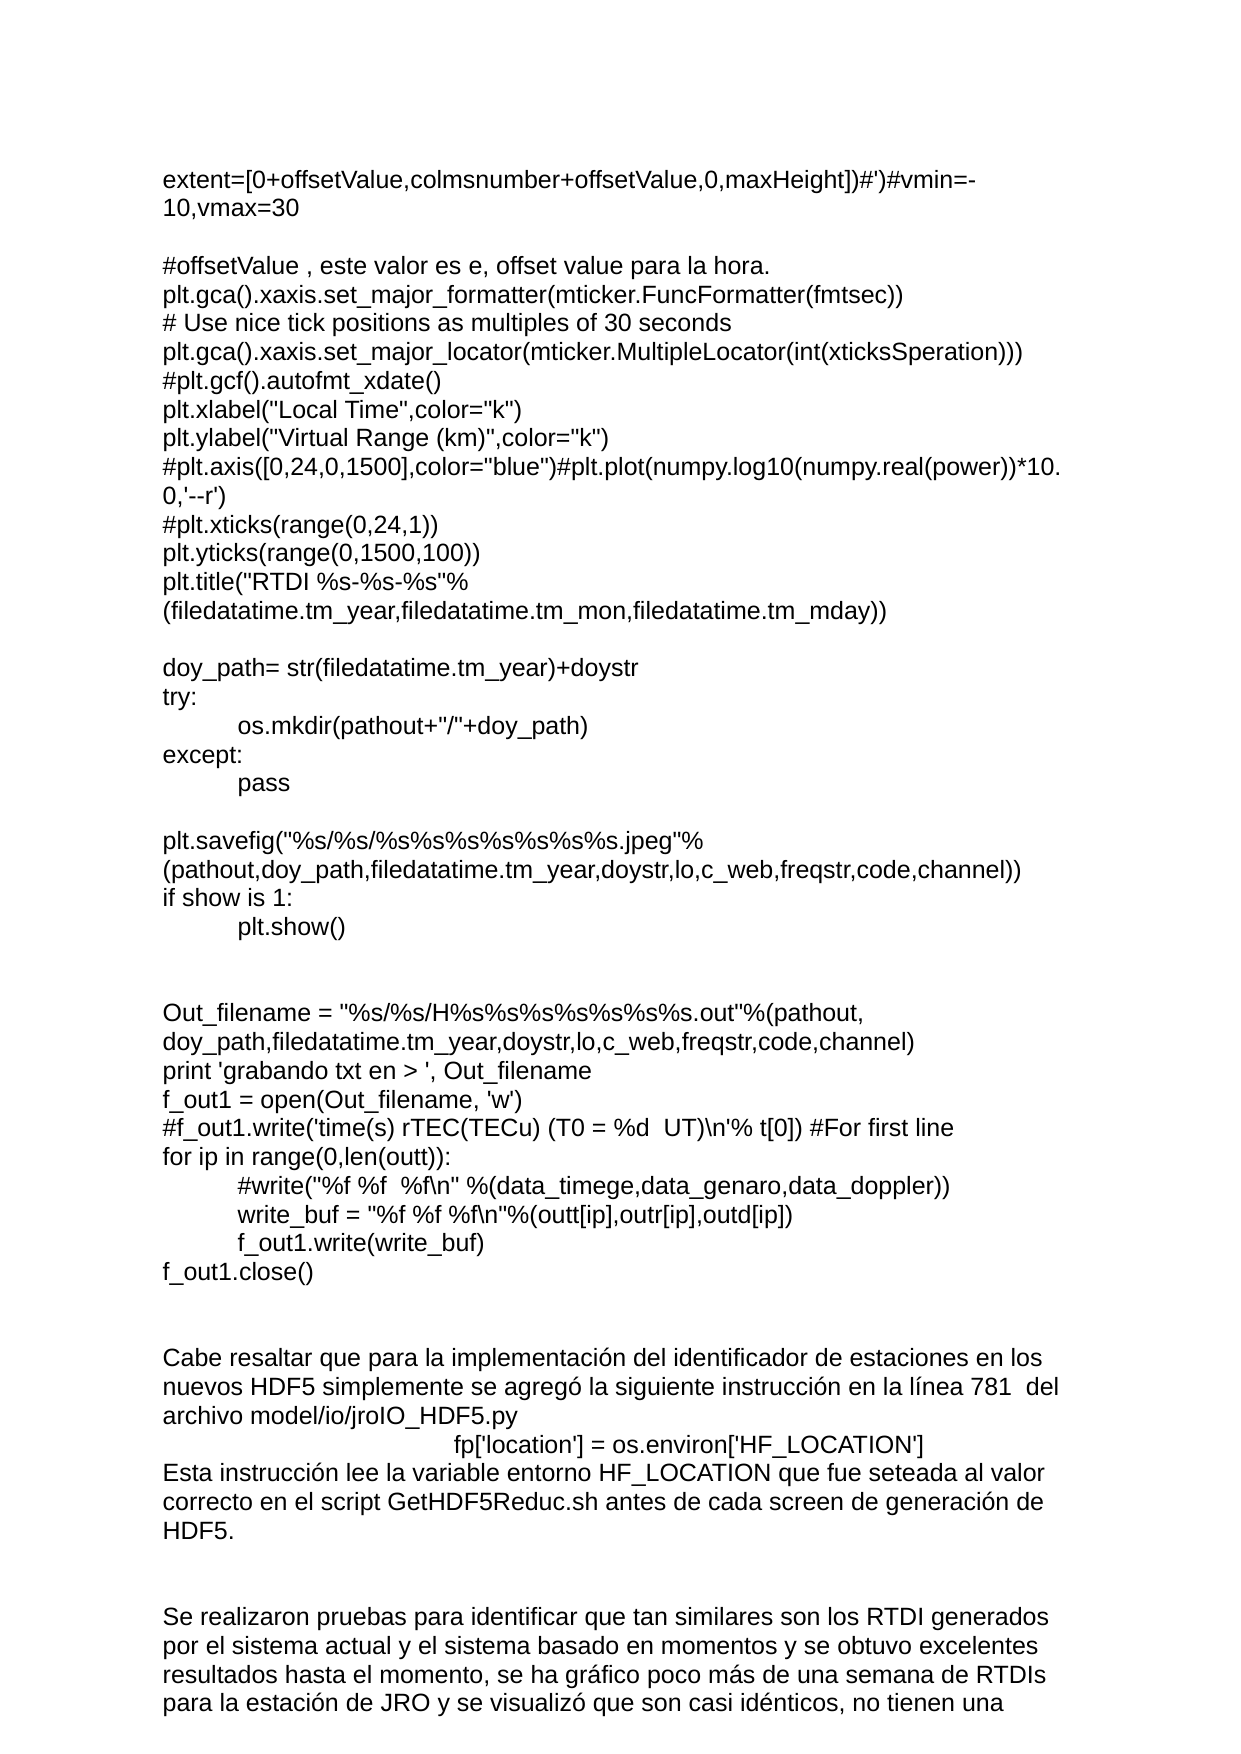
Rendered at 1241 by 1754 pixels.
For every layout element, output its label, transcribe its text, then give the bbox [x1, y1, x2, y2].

text f_out1.write(write_buf) [162, 1228, 1065, 1257]
text f_out1 = open(Out_filename, 'w') [162, 1084, 1065, 1113]
text #plt.xticks(range(0,24,1)) [162, 509, 1065, 538]
text #f_out1.write('time(s) rTEC(TECu) (T0 = %d UT)\n'% t[0]) #For first line [162, 1113, 1065, 1142]
text doy_path= str(filedatatime.tm_year)+doystr [162, 653, 1065, 682]
text #offsetValue , este valor es e, offset value para la hora. [162, 251, 1065, 279]
text plt.xlabel("Local Time",color="k") [162, 394, 1065, 423]
text Se realizaron pruebas para identificar que tan similares son los RTDI generados por el sistema actual y el sistema basado en momentos y se obtuvo excelentes resultados hasta el momento, se ha gráfico poco más de una semana de RTDIs para la estación de JRO y se visualizó que son casi idénticos, no tienen una [162, 1602, 1065, 1717]
text for ip in range(0,len(outt)): [162, 1142, 1065, 1171]
text plt.gca().xaxis.set_major_locator(mticker.MultipleLocator(int(xticksSperation))) [162, 337, 1065, 366]
text if show is 1: [162, 883, 1065, 912]
text Cabe resaltar que para la implementación del identificador de estaciones en los nuevos HDF5 simplemente se agregó la siguiente instrucción en la línea 781 del archivo model/io/jroIO_HDF5.py [162, 1343, 1065, 1429]
text print 'grabando txt en > ', Out_filename [162, 1056, 1065, 1084]
text pass [162, 768, 1065, 797]
text #plt.axis([0,24,0,1500],color="blue")#plt.plot(numpy.log10(numpy.real(power))*10.0,'--r') [162, 452, 1065, 509]
text plt.gca().xaxis.set_major_formatter(mticker.FuncFormatter(fmtsec)) [162, 279, 1065, 308]
text os.mkdir(pathout+"/"+doy_path) [162, 711, 1065, 739]
text #write("%f %f %f\n" %(data_timege,data_genaro,data_doppler)) [162, 1171, 1065, 1199]
text f_out1.close() [162, 1257, 1065, 1286]
text plt.show() [162, 912, 1065, 941]
text plt.title("RTDI %s-%s-%s"%(filedatatime.tm_year,filedatatime.tm_mon,filedatatime.tm_mday)) [162, 567, 1065, 624]
text plt.savefig("%s/%s/%s%s%s%s%s%s%s.jpeg"%(pathout,doy_path,filedatatime.tm_year,doystr,lo,c_web,freqstr,code,channel)) [162, 826, 1065, 883]
text plt.ylabel("Virtual Range (km)",color="k") [162, 423, 1065, 452]
text except: [162, 739, 1065, 768]
text try: [162, 682, 1065, 711]
text extent=[0+offsetValue,colmsnumber+offsetValue,0,maxHeight])#')#vmin=-10,vmax=30 [162, 164, 1065, 222]
text Esta instrucción lee la variable entorno HF_LOCATION que fue seteada al valor correcto en el script GetHDF5Reduc.sh antes de cada screen de generación de HDF5. [162, 1458, 1065, 1544]
text Out_filename = "%s/%s/H%s%s%s%s%s%s%s.out"%(pathout, doy_path,filedatatime.tm_year,doystr,lo,c_web,freqstr,code,channel) [162, 998, 1065, 1056]
text fp['location'] = os.environ['HF_LOCATION'] [162, 1429, 1065, 1458]
text plt.yticks(range(0,1500,100)) [162, 538, 1065, 567]
text # Use nice tick positions as multiples of 30 seconds [162, 308, 1065, 337]
text write_buf = "%f %f %f\n"%(outt[ip],outr[ip],outd[ip]) [162, 1199, 1065, 1228]
text #plt.gcf().autofmt_xdate() [162, 366, 1065, 394]
